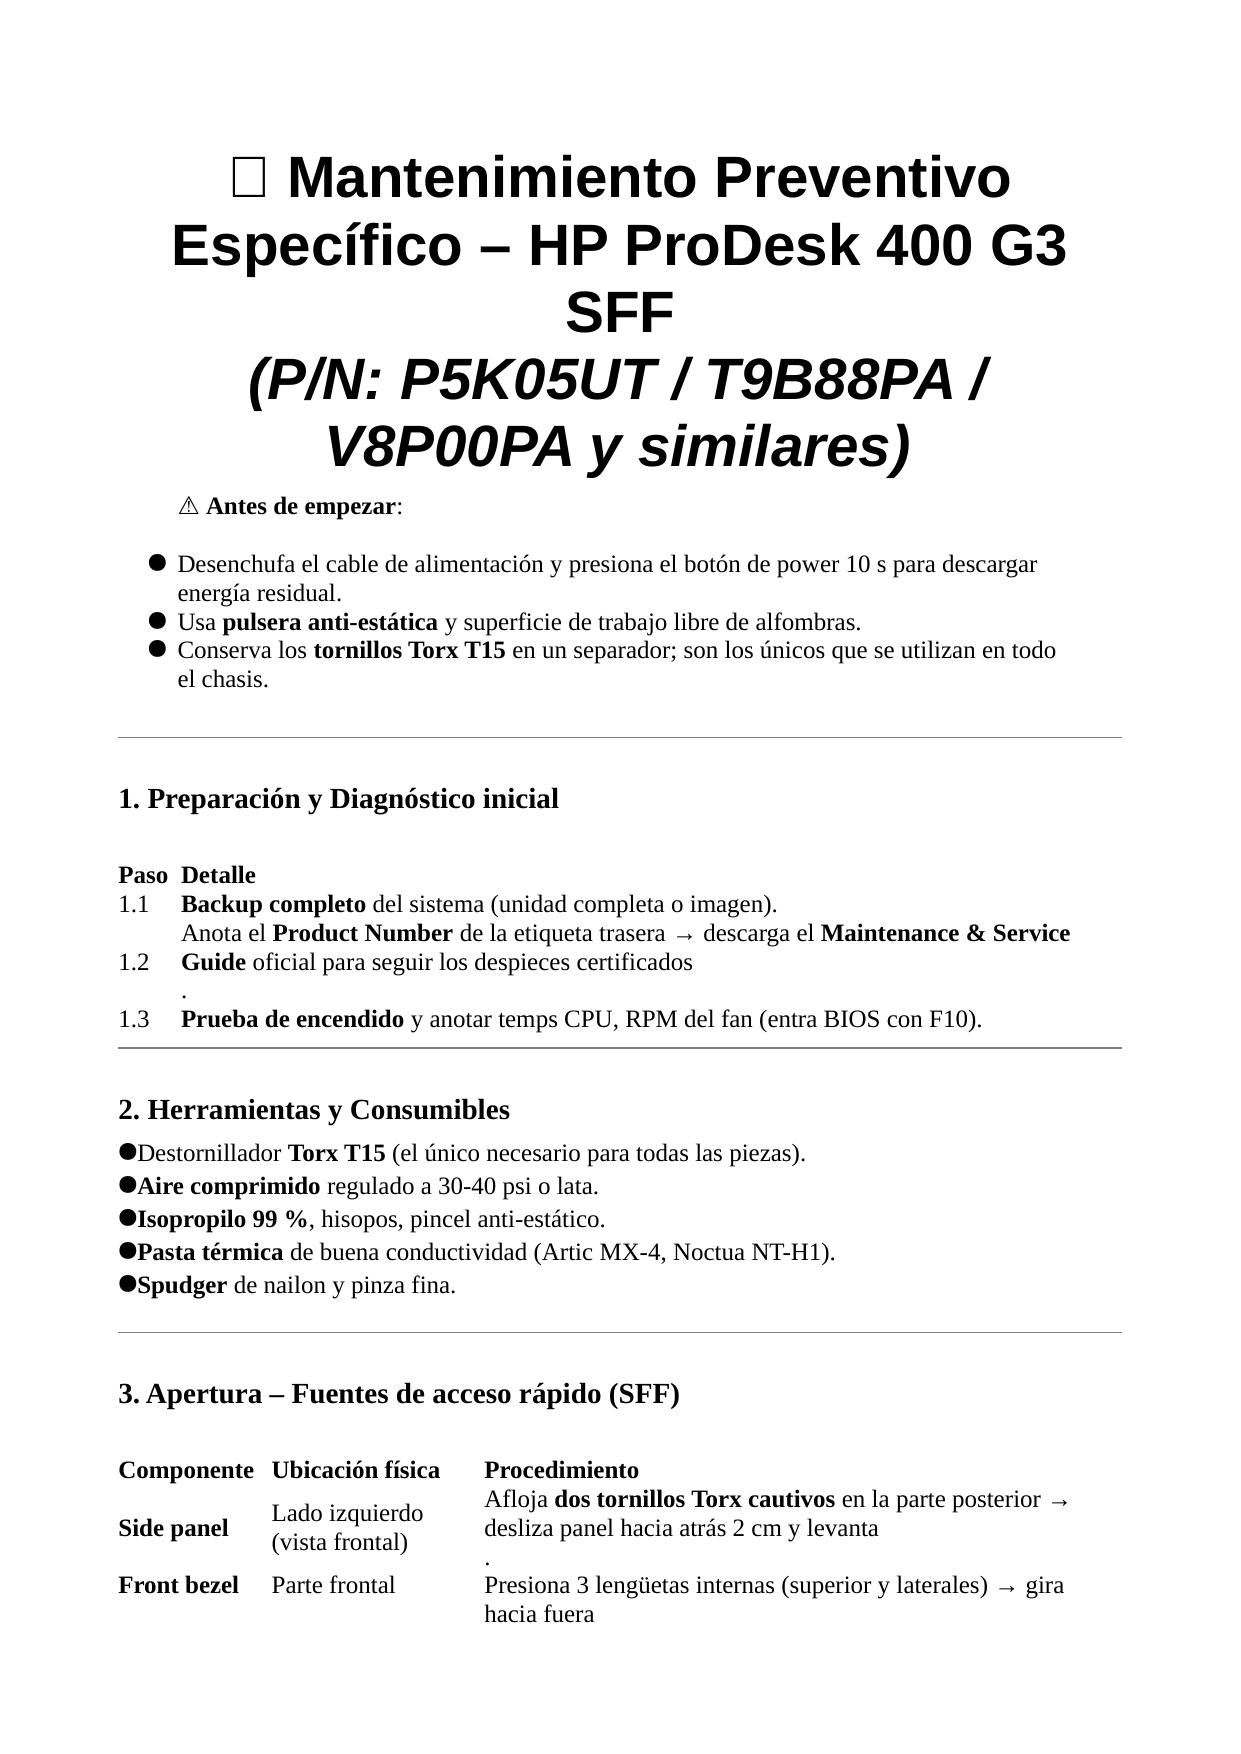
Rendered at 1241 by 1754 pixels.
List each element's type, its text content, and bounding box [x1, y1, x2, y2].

table_header Ubicación física [271, 1455, 484, 1484]
subtitle 1. Preparación y Diagnóstico inicial [118, 781, 1122, 815]
table_cell Presiona 3 lengüetas internas (superior y laterales) → gira hacia fuera [484, 1570, 1122, 1628]
table_header Procedimiento [484, 1455, 1122, 1484]
table_cell 1.3 [118, 1004, 181, 1033]
table_cell Anota el Product Number de la etiqueta trasera → descarga el Maintenance & Service Guide oficial para seguir los despieces certificados . [181, 918, 1122, 1004]
table_cell Lado izquierdo (vista frontal) [271, 1484, 484, 1570]
table_cell 1.1 [118, 889, 181, 918]
table_cell Side panel [118, 1484, 271, 1570]
title 🔧 Mantenimiento Preventivo Específico – HP ProDesk 400 G3 SFF (P/N: P5K05UT / T9B88PA / V8P00PA y similares) [118, 143, 1122, 478]
list Spudger de nailon y pinza fina. [118, 1270, 1122, 1299]
list Conserva los tornillos Torx T15 en un separador; son los únicos que se utilizan en todo el chasis. [177, 636, 1063, 693]
table_header Paso [118, 860, 181, 889]
table_cell Front bezel [118, 1570, 271, 1628]
table_cell Backup completo del sistema (unidad completa o imagen). [181, 889, 1122, 918]
table_header Detalle [181, 860, 1122, 889]
subtitle 2. Herramientas y Consumibles [118, 1092, 1122, 1125]
list Desenchufa el cable de alimentación y presiona el botón de power 10 s para descargar energía residual. [177, 549, 1063, 607]
list Destornillador Torx T15 (el único necesario para todas las piezas). [118, 1138, 1122, 1167]
list Pasta térmica de buena conductividad (Artic MX-4, Noctua NT-H1). [118, 1237, 1122, 1266]
list Usa pulsera anti-estática y superficie de trabajo libre de alfombras. [177, 607, 1063, 636]
list Aire comprimido regulado a 30-40 psi o lata. [118, 1171, 1122, 1199]
table_cell Parte frontal [271, 1570, 484, 1628]
subtitle 3. Apertura – Fuentes de acceso rápido (SFF) [118, 1376, 1122, 1410]
table_cell 1.2 [118, 918, 181, 1004]
table_header Componente [118, 1455, 271, 1484]
list Isopropilo 99 %, hisopos, pincel anti-estático. [118, 1204, 1122, 1233]
table_cell Afloja dos tornillos Torx cautivos en la parte posterior → desliza panel hacia atrás 2 cm y levanta . [484, 1484, 1122, 1570]
text ⚠️ Antes de empezar: [177, 491, 1063, 520]
table_cell Prueba de encendido y anotar temps CPU, RPM del fan (entra BIOS con F10). [181, 1004, 1122, 1033]
